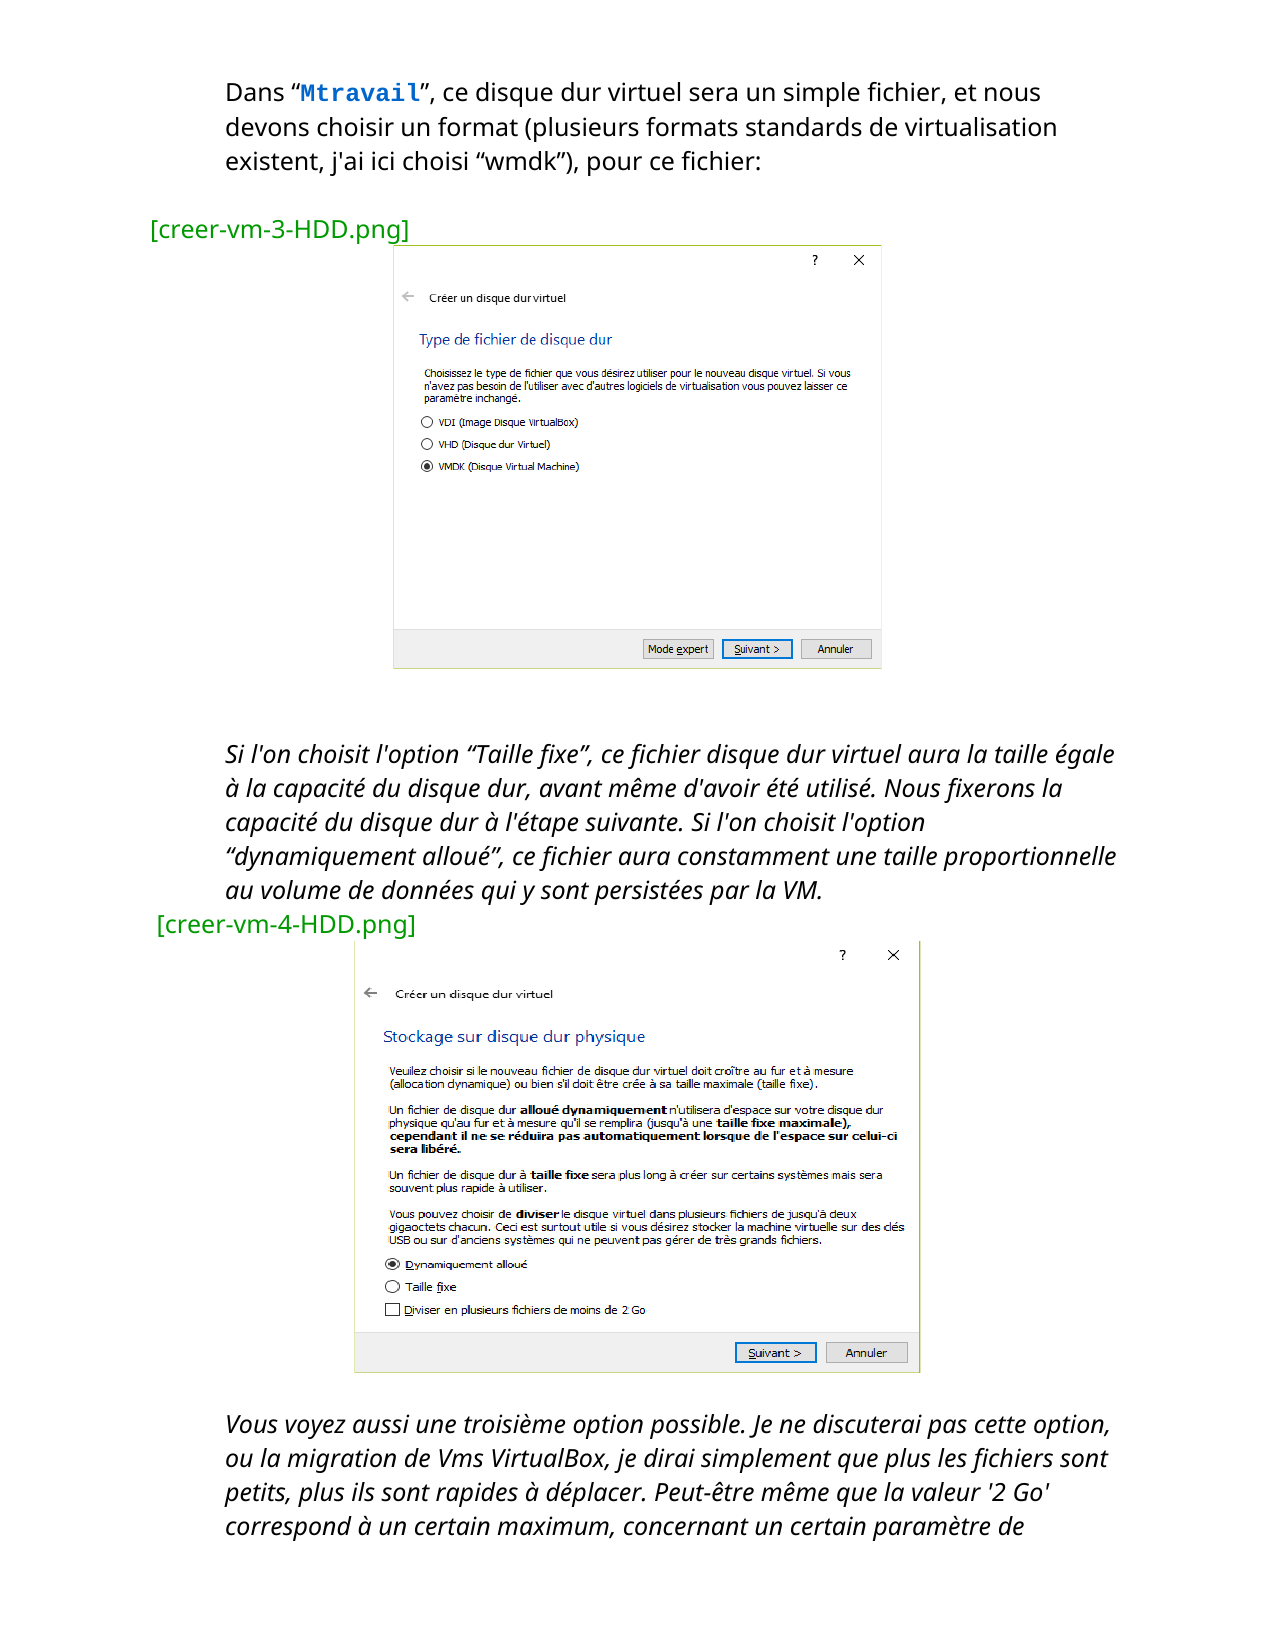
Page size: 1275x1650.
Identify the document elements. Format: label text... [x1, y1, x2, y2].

picture [393, 245, 882, 669]
list Si l'on choisit l'option “Taille fixe”, ce fichier disque dur virtuel aura la taille égale à la capacité du disque dur, avant même d'avoir été utilisé. Nous fixerons la capacité du disque dur à l'étape suivante. Si l'on choisit l'option “dynamiquement alloué”, ce fichier aura constamment une taille proportionnelle au volume de données qui y sont persistées par la VM. [187, 737, 1125, 907]
text [creer-vm-4-HDD.png] [150, 907, 1125, 941]
text Vous voyez aussi une troisième option possible. Je ne discuterai pas cette option, ou la migration de Vms VirtualBox, je dirai simplement que plus les fichiers sont petits, plus ils sont rapides à déplacer. Peut-être même que la valeur '2 Go' correspond à un certain maximum, concernant un certain paramètre de [225, 1407, 1125, 1543]
text [creer-vm-3-HDD.png] [150, 211, 1125, 246]
list Dans “Mtravail”, ce disque dur virtuel sera un simple fichier, et nous devons choisir un format (plusieurs formats standards de virtualisation existent, j'ai ici choisi “wmdk”), pour ce fichier: [187, 75, 1125, 177]
picture [354, 941, 921, 1373]
